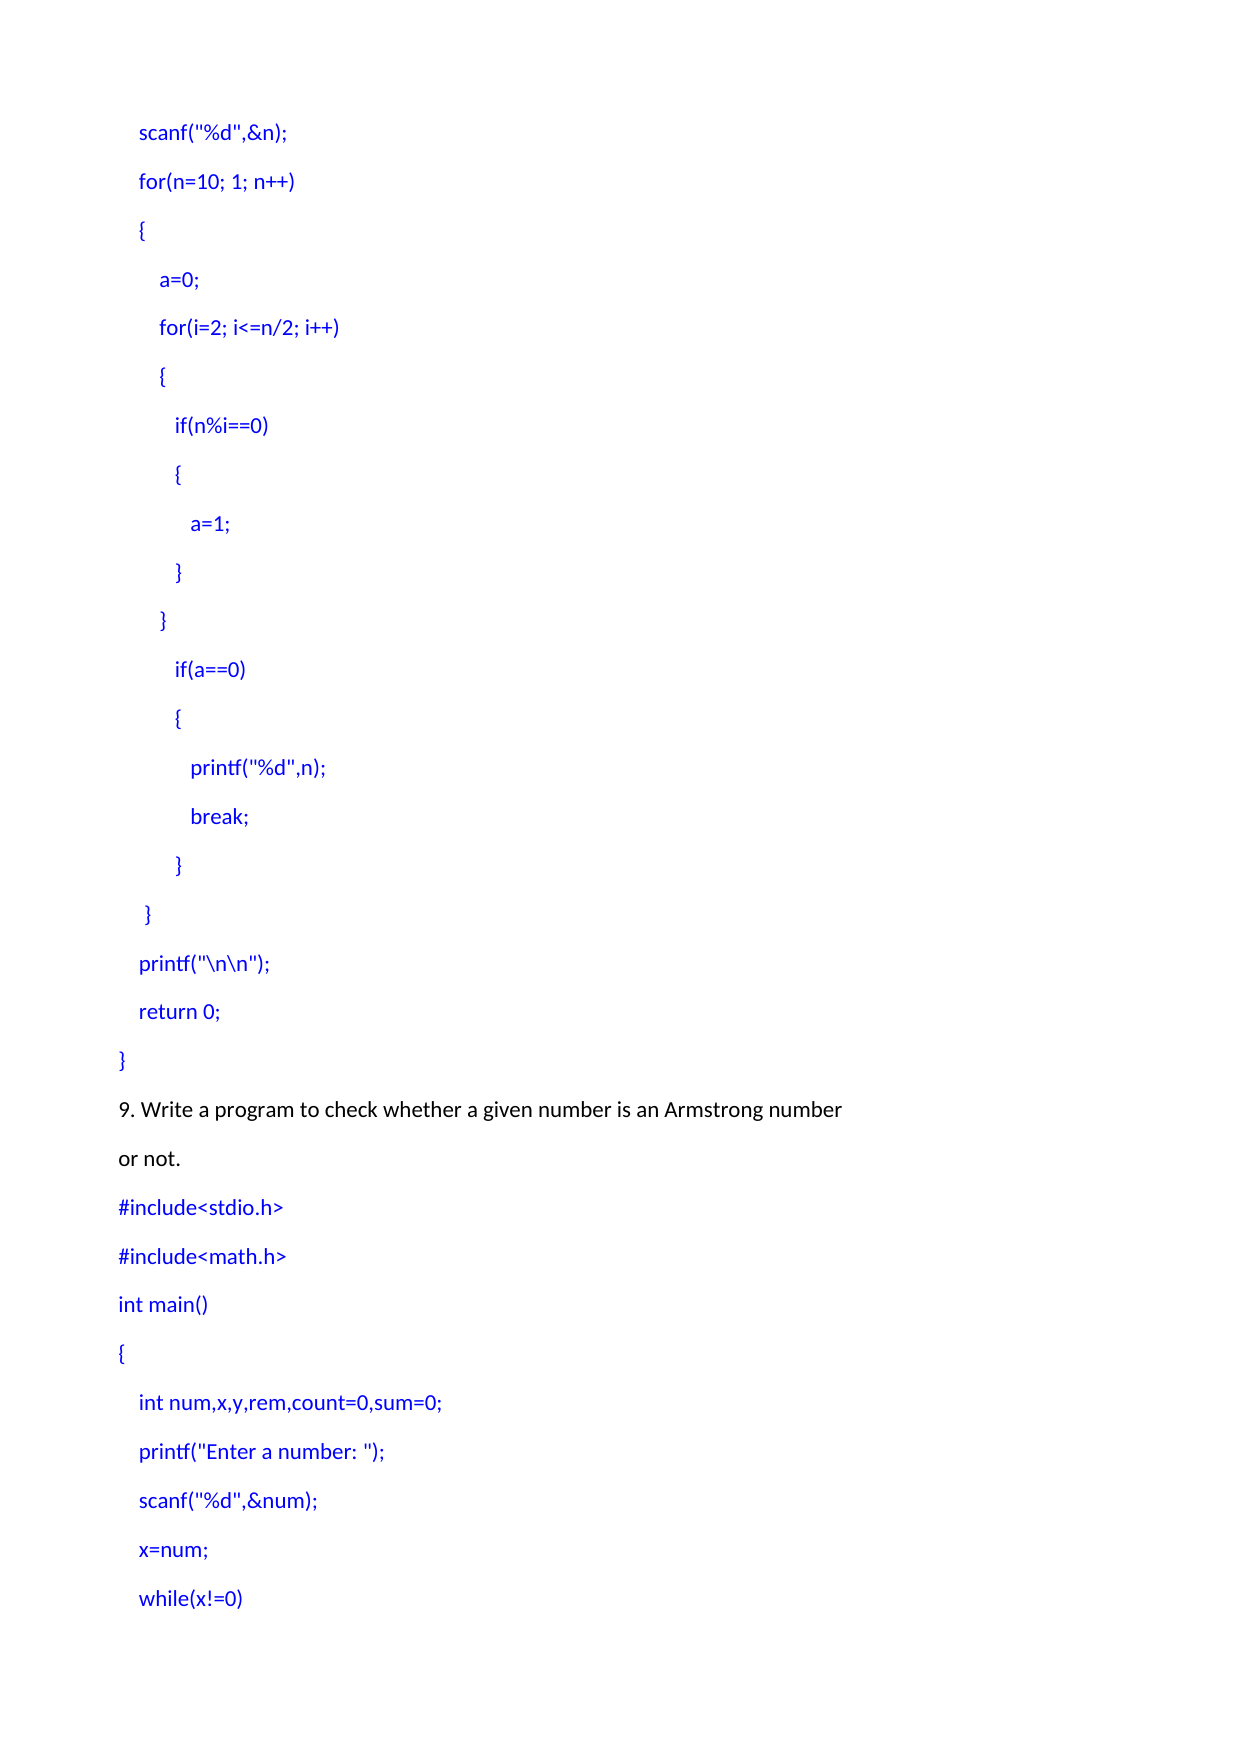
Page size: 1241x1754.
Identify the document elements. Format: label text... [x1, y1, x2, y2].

text scanf("%d",&n); [118, 118, 1122, 146]
text 9. Write a program to check whether a given number is an Armstrong number [118, 1095, 1122, 1123]
text printf("Enter a number: "); [118, 1437, 1122, 1465]
text printf("%d",n); [118, 753, 1122, 781]
text int num,x,y,rem,count=0,sum=0; [118, 1388, 1122, 1416]
text if(n%i==0) [118, 411, 1122, 439]
text for(n=10; 1; n++) [118, 167, 1122, 195]
text break; [118, 802, 1122, 830]
text while(x!=0) [118, 1584, 1122, 1612]
text { [118, 216, 1122, 244]
text { [118, 1339, 1122, 1367]
text or not. [118, 1144, 1122, 1172]
text #include<stdio.h> [118, 1193, 1122, 1221]
text { [118, 460, 1122, 488]
text a=1; [118, 509, 1122, 537]
text a=0; [118, 265, 1122, 293]
text { [118, 362, 1122, 390]
text } [118, 900, 1122, 928]
text { [118, 704, 1122, 732]
text for(i=2; i<=n/2; i++) [118, 313, 1122, 342]
text scanf("%d",&num); [118, 1486, 1122, 1514]
text printf("\n\n"); [118, 949, 1122, 977]
text #include<math.h> [118, 1242, 1122, 1270]
text x=num; [118, 1535, 1122, 1563]
text return 0; [118, 997, 1122, 1026]
text } [118, 1046, 1122, 1074]
text } [118, 607, 1122, 635]
text } [118, 558, 1122, 586]
text } [118, 851, 1122, 879]
text int main() [118, 1291, 1122, 1319]
text if(a==0) [118, 656, 1122, 683]
